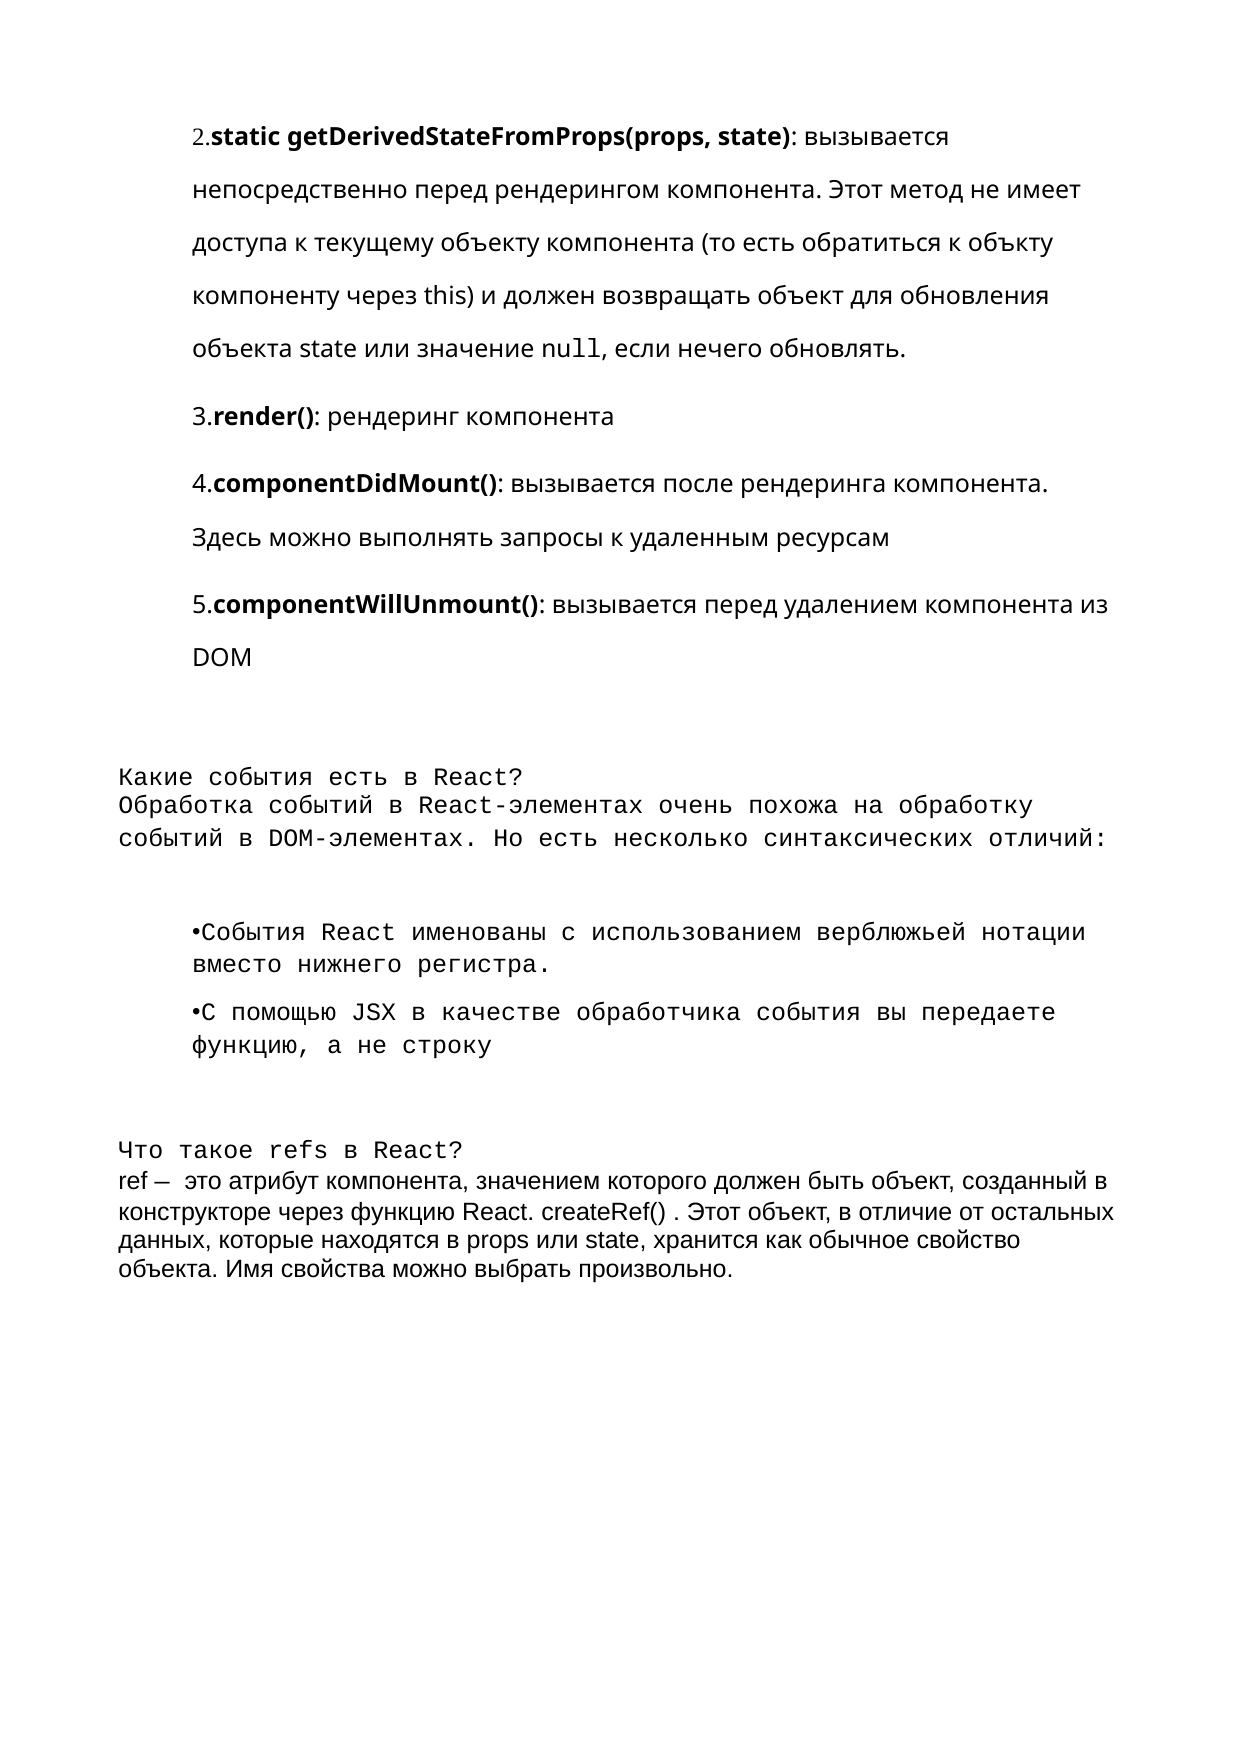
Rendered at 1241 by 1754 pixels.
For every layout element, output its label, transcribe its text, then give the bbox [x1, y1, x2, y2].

list События React именованы с использованием верблюжьей нотации вместо нижнего регистра. [118, 919, 1122, 980]
text Какие события есть в React? [118, 764, 1122, 793]
text ref — это атрибут компонента, значением которого должен быть объект, созданный в конструкторе через функцию React. createRef() . Этот объект, в отличие от остальных данных, которые находятся в props или state, хранится как обычное свойство объекта. Имя свойства можно выбрать произвольно. [118, 1166, 1122, 1283]
text Что такое refs в React? [118, 1137, 1122, 1166]
list componentDidMount(): вызывается после рендеринга компонента. Здесь можно выполнять запросы к удаленным ресурсам [118, 466, 1122, 553]
list componentWillUnmount(): вызывается перед удалением компонента из DOM [118, 587, 1122, 674]
list render(): рендеринг компонента [118, 398, 1122, 432]
list С помощью JSX в качестве обработчика события вы передаете функцию, а не строку [118, 1000, 1122, 1061]
text Обработка событий в React-элементах очень похожа на обработку событий в DOM-элементах. Но есть несколько синтаксических отличий: [118, 793, 1122, 853]
list static getDerivedStateFromProps(props, state): вызывается непосредственно перед рендерингом компонента. Этот метод не имеет доступа к текущему объекту компонента (то есть обратиться к объкту компоненту через this) и должен возвращать объект для обновления объекта state или значение null, если нечего обновлять. [118, 118, 1122, 365]
